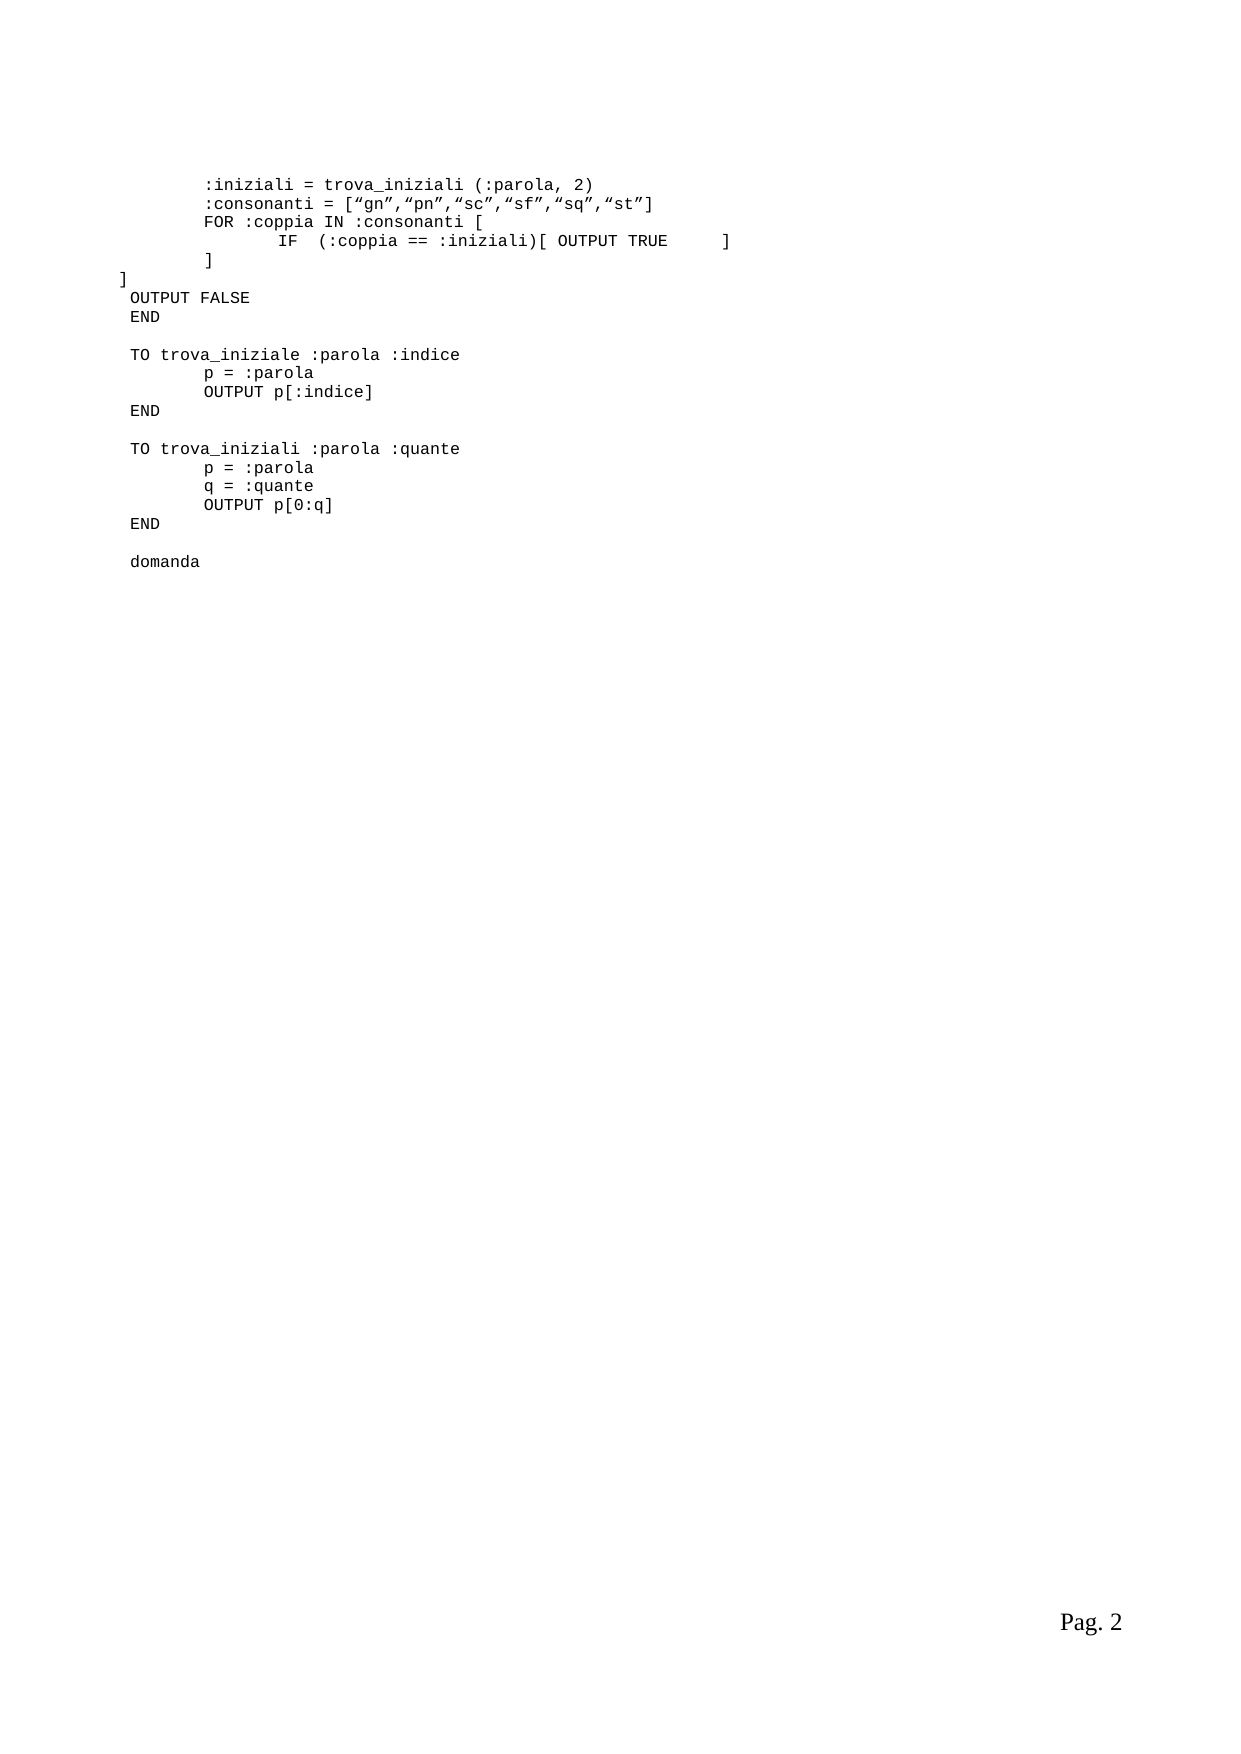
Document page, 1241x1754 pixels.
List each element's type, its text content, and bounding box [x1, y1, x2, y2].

text FOR :coppia IN :consonanti [ [130, 214, 1122, 233]
text OUTPUT p[0:q] [130, 497, 1122, 516]
text domanda [130, 553, 1122, 572]
text END [130, 308, 1122, 327]
text :iniziali = trova_iniziali (:parola, 2) [130, 176, 1122, 195]
text p = :parola [130, 459, 1122, 478]
text TO trova_iniziali :parola :quante [130, 440, 1122, 459]
text OUTPUT FALSE [130, 289, 1122, 308]
text END [130, 516, 1122, 534]
text ] [130, 252, 1122, 271]
text OUTPUT p[:indice] [130, 384, 1122, 403]
text IF (:coppia == :iniziali)[ OUTPUT TRUE ] [130, 233, 1122, 252]
text q = :quante [130, 478, 1122, 497]
text ] [118, 271, 1122, 289]
text :consonanti = [“gn”,“pn”,“sc”,“sf”,“sq”,“st”] [130, 195, 1122, 214]
text END [130, 403, 1122, 421]
text TO trova_iniziale :parola :indice [130, 346, 1122, 365]
text p = :parola [130, 365, 1122, 384]
